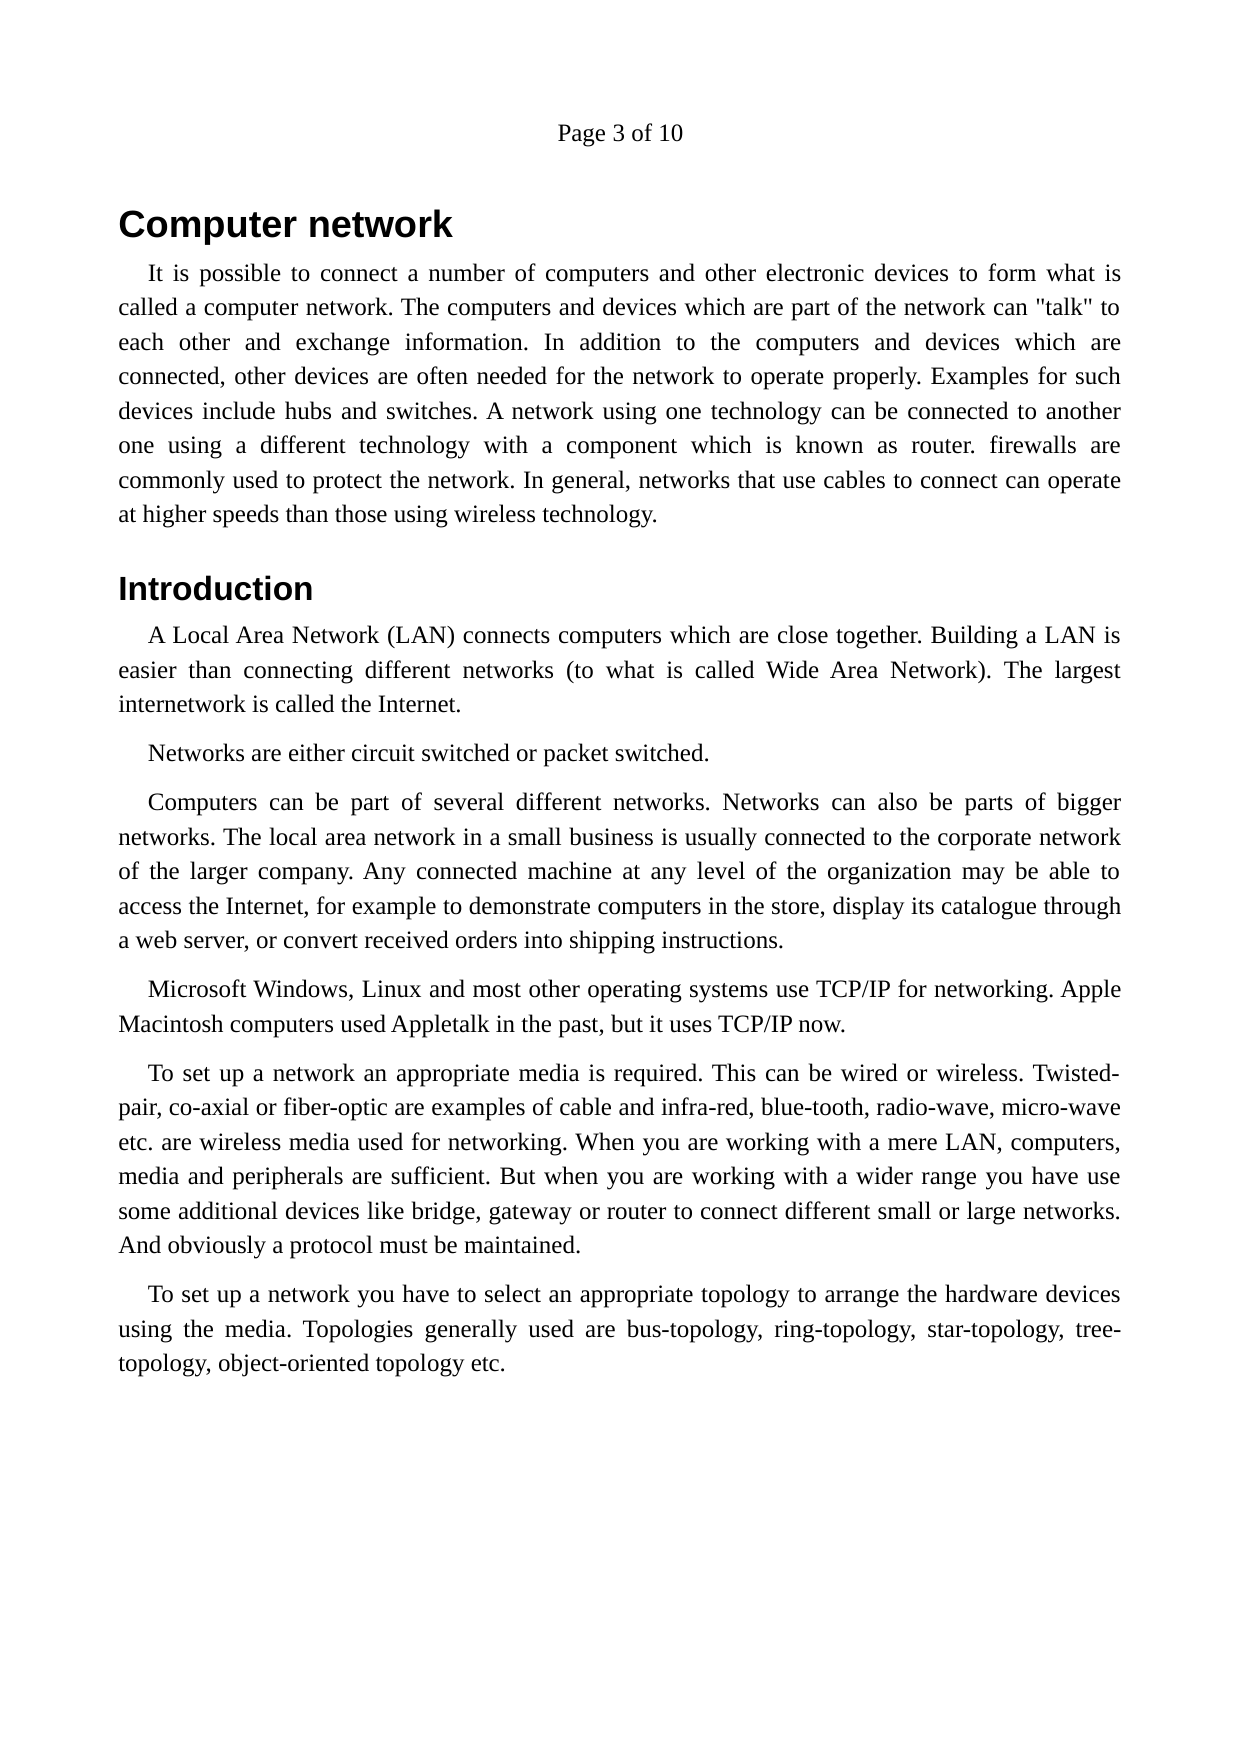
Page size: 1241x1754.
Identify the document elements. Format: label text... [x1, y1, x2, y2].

text Computers can be part of several different networks. Networks can also be parts of bigger networks. The local area network in a small business is usually connected to the corporate network of the larger company. Any connected machine at any level of the organization may be able to access the Internet, for example to demonstrate computers in the store, display its catalogue through a web server, or convert received orders into shipping instructions. [118, 787, 1122, 954]
text To set up a network you have to select an appropriate topology to arrange the hardware devices using the media. Topologies generally used are bus-topology, ring-topology, star-topology, tree-topology, object-oriented topology etc. [118, 1279, 1122, 1377]
subtitle Introduction [118, 569, 1122, 608]
text It is possible to connect a number of computers and other electronic devices to form what is called a computer network. The computers and devices which are part of the network can "talk" to each other and exchange information. In addition to the computers and devices which are connected, other devices are often needed for the network to operate properly. Examples for such devices include hubs and switches. A network using one technology can be connected to another one using a different technology with a component which is known as router. firewalls are commonly used to protect the network. In general, networks that use cables to connect can operate at higher speeds than those using wireless technology. [118, 258, 1122, 528]
text Microsoft Windows, Linux and most other operating systems use TCP/IP for networking. Apple Macintosh computers used Appletalk in the past, but it uses TCP/IP now. [118, 974, 1122, 1038]
text A Local Area Network (LAN) connects computers which are close together. Building a LAN is easier than connecting different networks (to what is called Wide Area Network). The largest internetwork is called the Internet. [118, 620, 1122, 718]
text To set up a network an appropriate media is required. This can be wired or wireless. Twisted-pair, co-axial or fiber-optic are examples of cable and infra-red, blue-tooth, radio-wave, micro-wave etc. are wireless media used for networking. When you are working with a mere LAN, computers, media and peripherals are sufficient. But when you are working with a wider range you have use some additional devices like bridge, gateway or router to connect different small or large networks. And obviously a protocol must be maintained. [118, 1058, 1122, 1259]
subtitle Computer network [118, 202, 1122, 246]
text Networks are either circuit switched or packet switched. [118, 738, 1122, 767]
